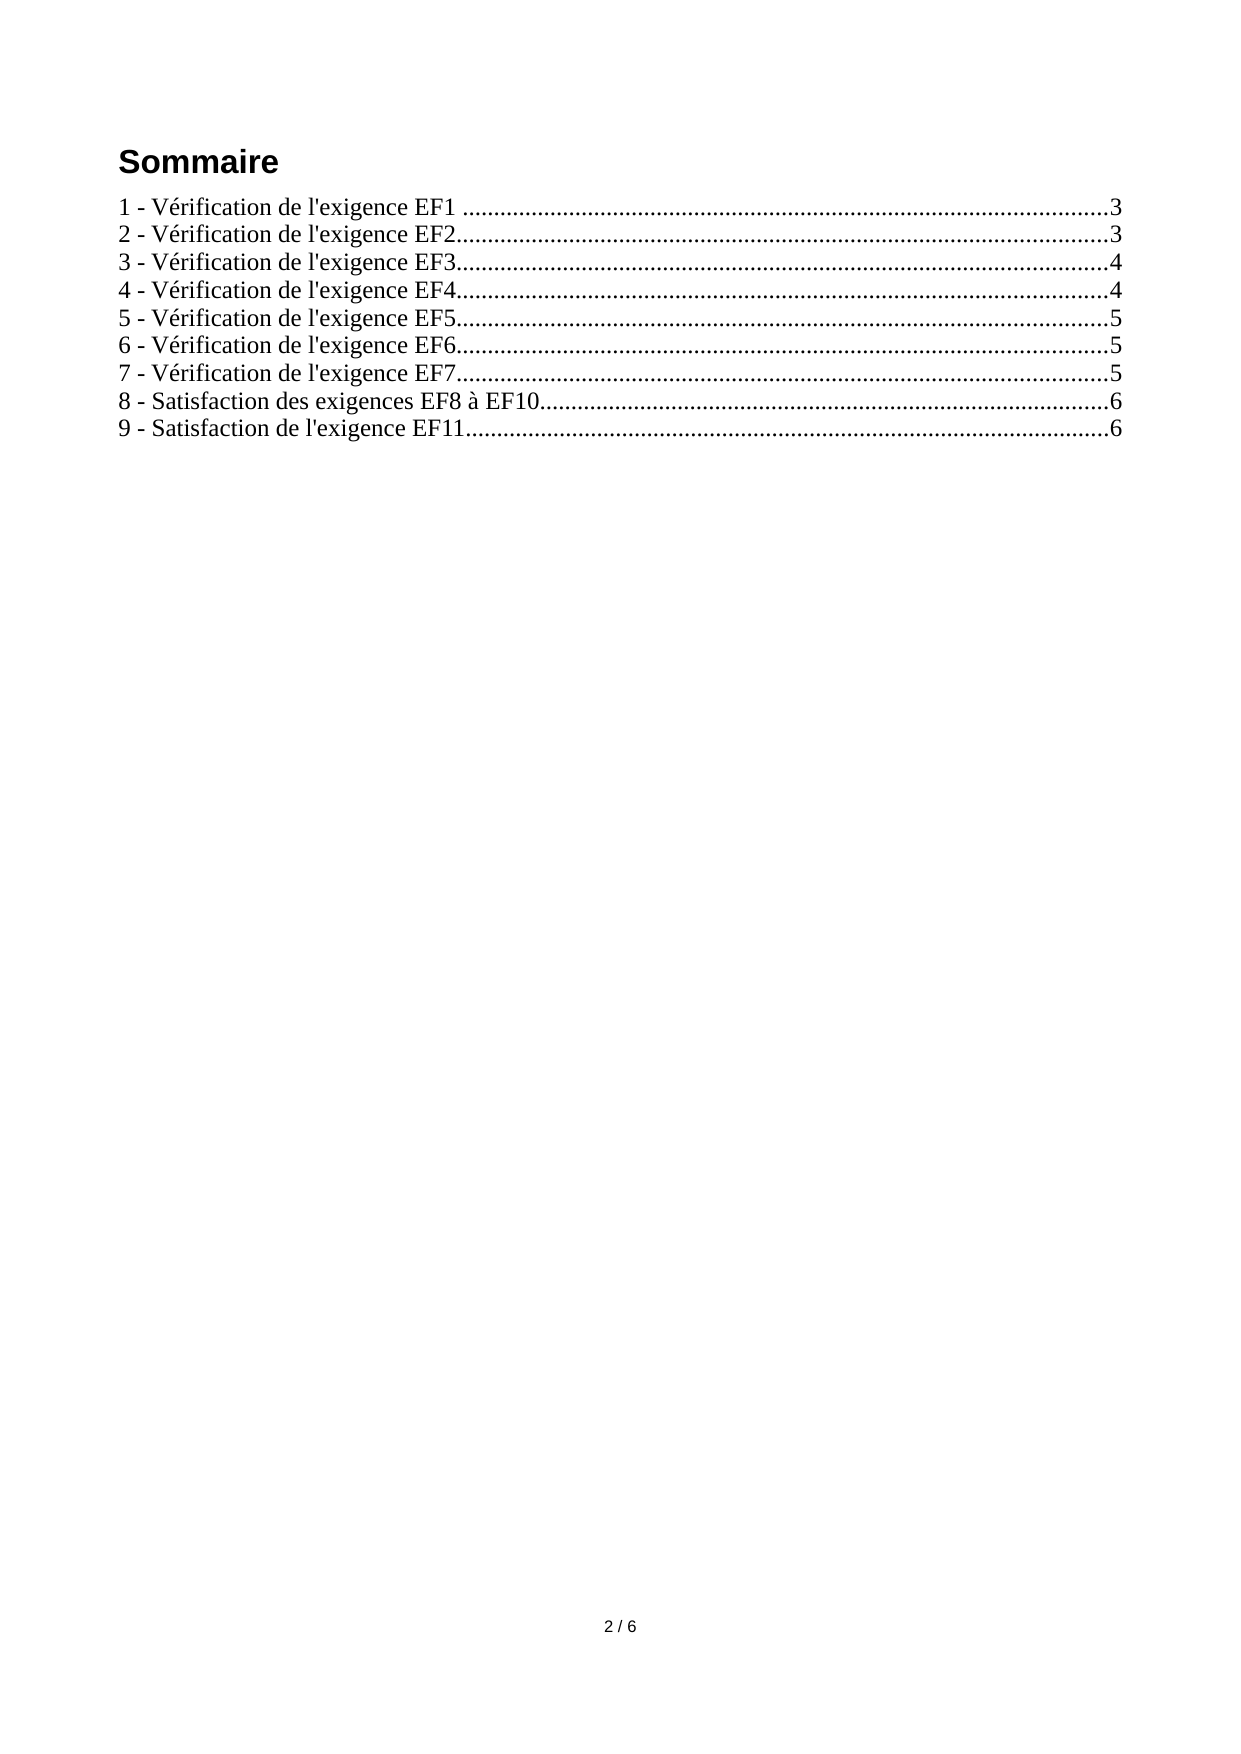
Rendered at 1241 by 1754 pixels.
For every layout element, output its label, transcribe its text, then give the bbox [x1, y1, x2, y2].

text 8 - Satisfaction des exigences EF8 à EF10 6 [118, 387, 1122, 414]
text 1 - Vérification de l'exigence EF1 3 [118, 193, 1122, 221]
text 3 - Vérification de l'exigence EF3 4 [118, 248, 1122, 276]
text 4 - Vérification de l'exigence EF4 4 [118, 276, 1122, 304]
text 9 - Satisfaction de l'exigence EF11 6 [118, 414, 1122, 442]
text 2 - Vérification de l'exigence EF2 3 [118, 221, 1122, 248]
text 5 - Vérification de l'exigence EF5 5 [118, 304, 1122, 331]
text 6 - Vérification de l'exigence EF6 5 [118, 331, 1122, 359]
text 7 - Vérification de l'exigence EF7 5 [118, 359, 1122, 387]
subtitle Sommaire [118, 143, 1122, 180]
